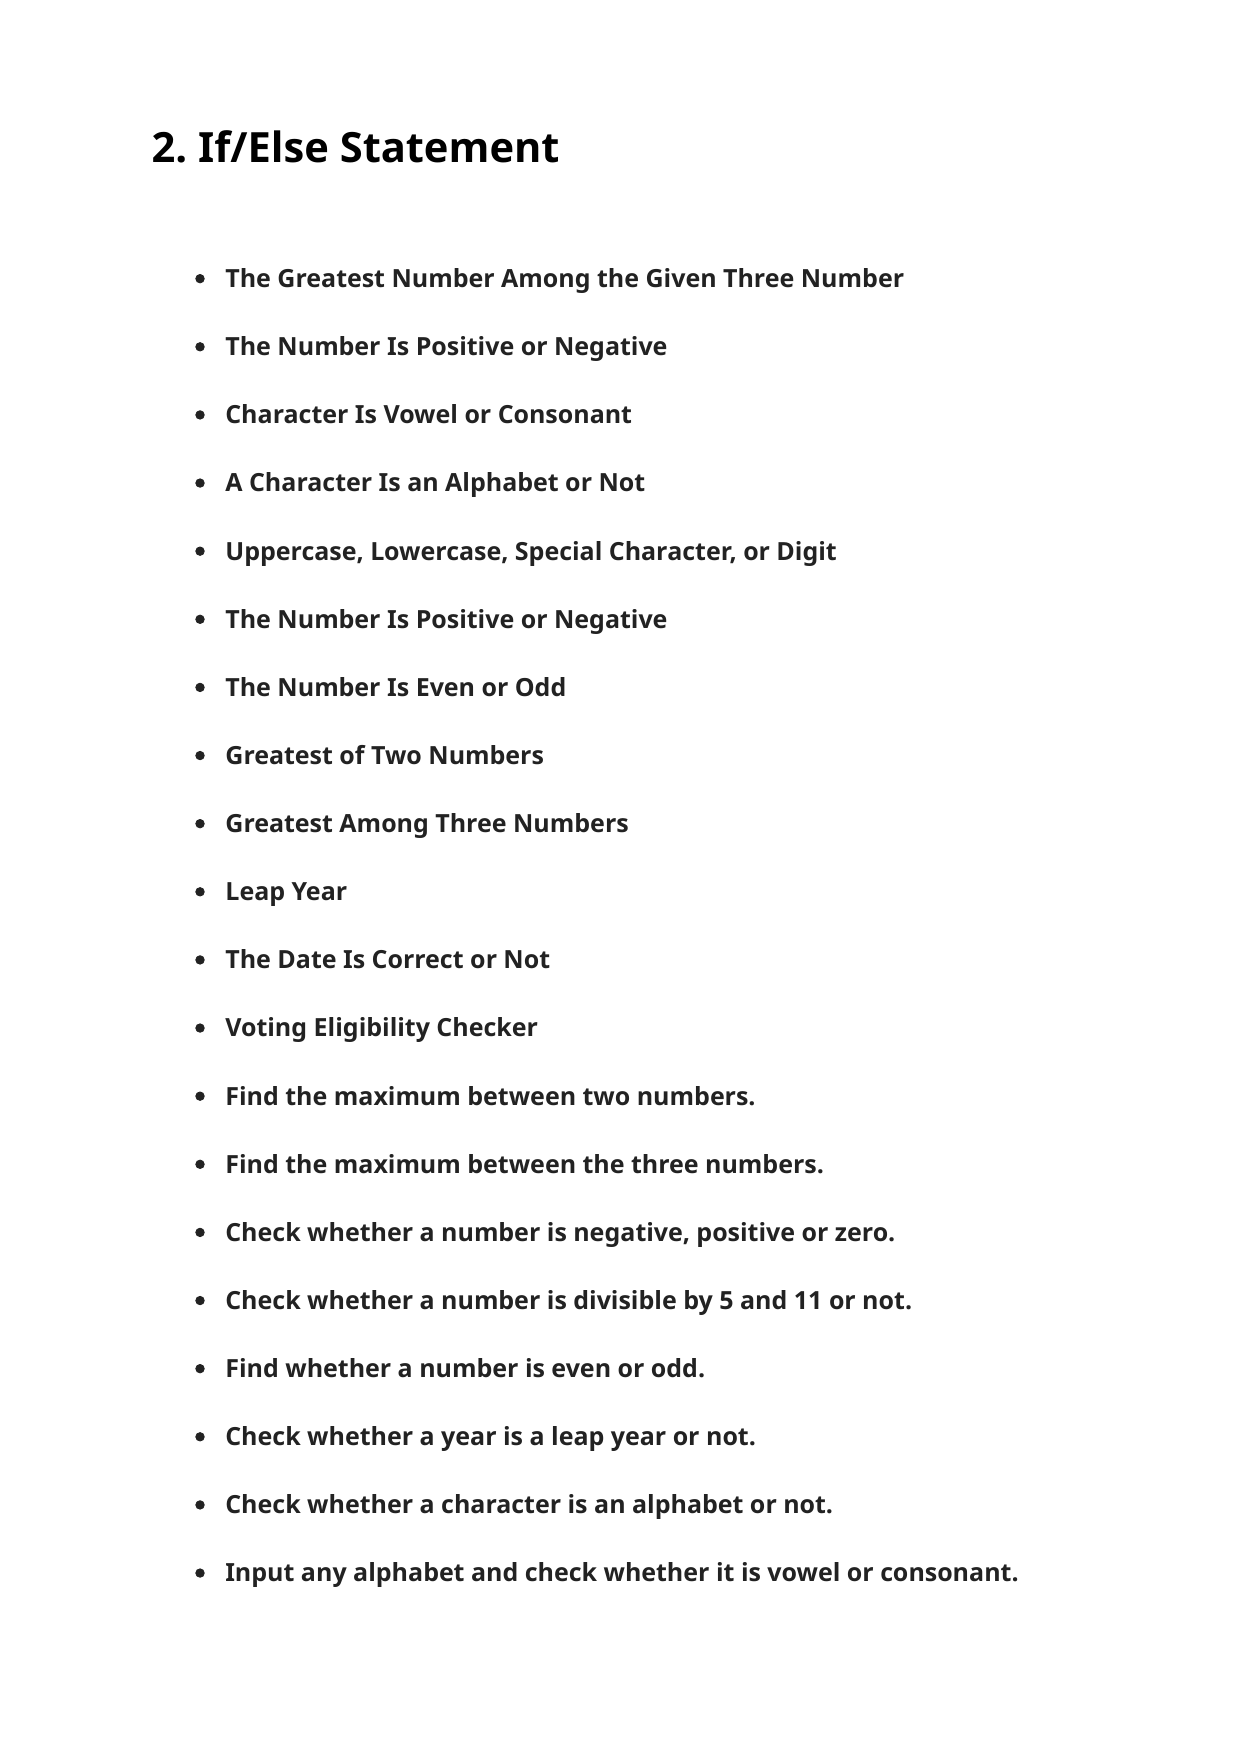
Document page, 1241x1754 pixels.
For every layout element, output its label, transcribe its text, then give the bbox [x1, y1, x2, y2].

list Find the maximum between two numbers. [196, 1078, 1122, 1112]
list The Greatest Number Among the Given Three Number [196, 261, 1122, 295]
list Uppercase, Lowercase, Special Character, or Digit [196, 533, 1122, 567]
list Find the maximum between the three numbers. [196, 1146, 1122, 1180]
list Check whether a number is divisible by 5 and 11 or not. [196, 1282, 1122, 1317]
list Check whether a number is negative, positive or zero. [196, 1214, 1122, 1248]
list The Number Is Positive or Negative [196, 601, 1122, 635]
list Check whether a character is an alphabet or not. [196, 1487, 1122, 1521]
list Check whether a year is a leap year or not. [196, 1419, 1122, 1453]
list Greatest Among Three Numbers [196, 806, 1122, 840]
list Voting Eligibility Checker [196, 1010, 1122, 1044]
list Input any alphabet and check whether it is vowel or consonant. [196, 1555, 1122, 1589]
list The Number Is Even or Odd [196, 669, 1122, 703]
list The Date Is Correct or Not [196, 942, 1122, 976]
list A Character Is an Alphabet or Not [196, 465, 1122, 499]
list The Number Is Positive or Negative [196, 329, 1122, 363]
list Find whether a number is even or odd. [196, 1351, 1122, 1385]
subtitle 2. If/Else Statement [151, 118, 1122, 175]
list Greatest of Two Numbers [196, 737, 1122, 772]
list Leap Year [196, 874, 1122, 908]
list Character Is Vowel or Consonant [196, 397, 1122, 431]
